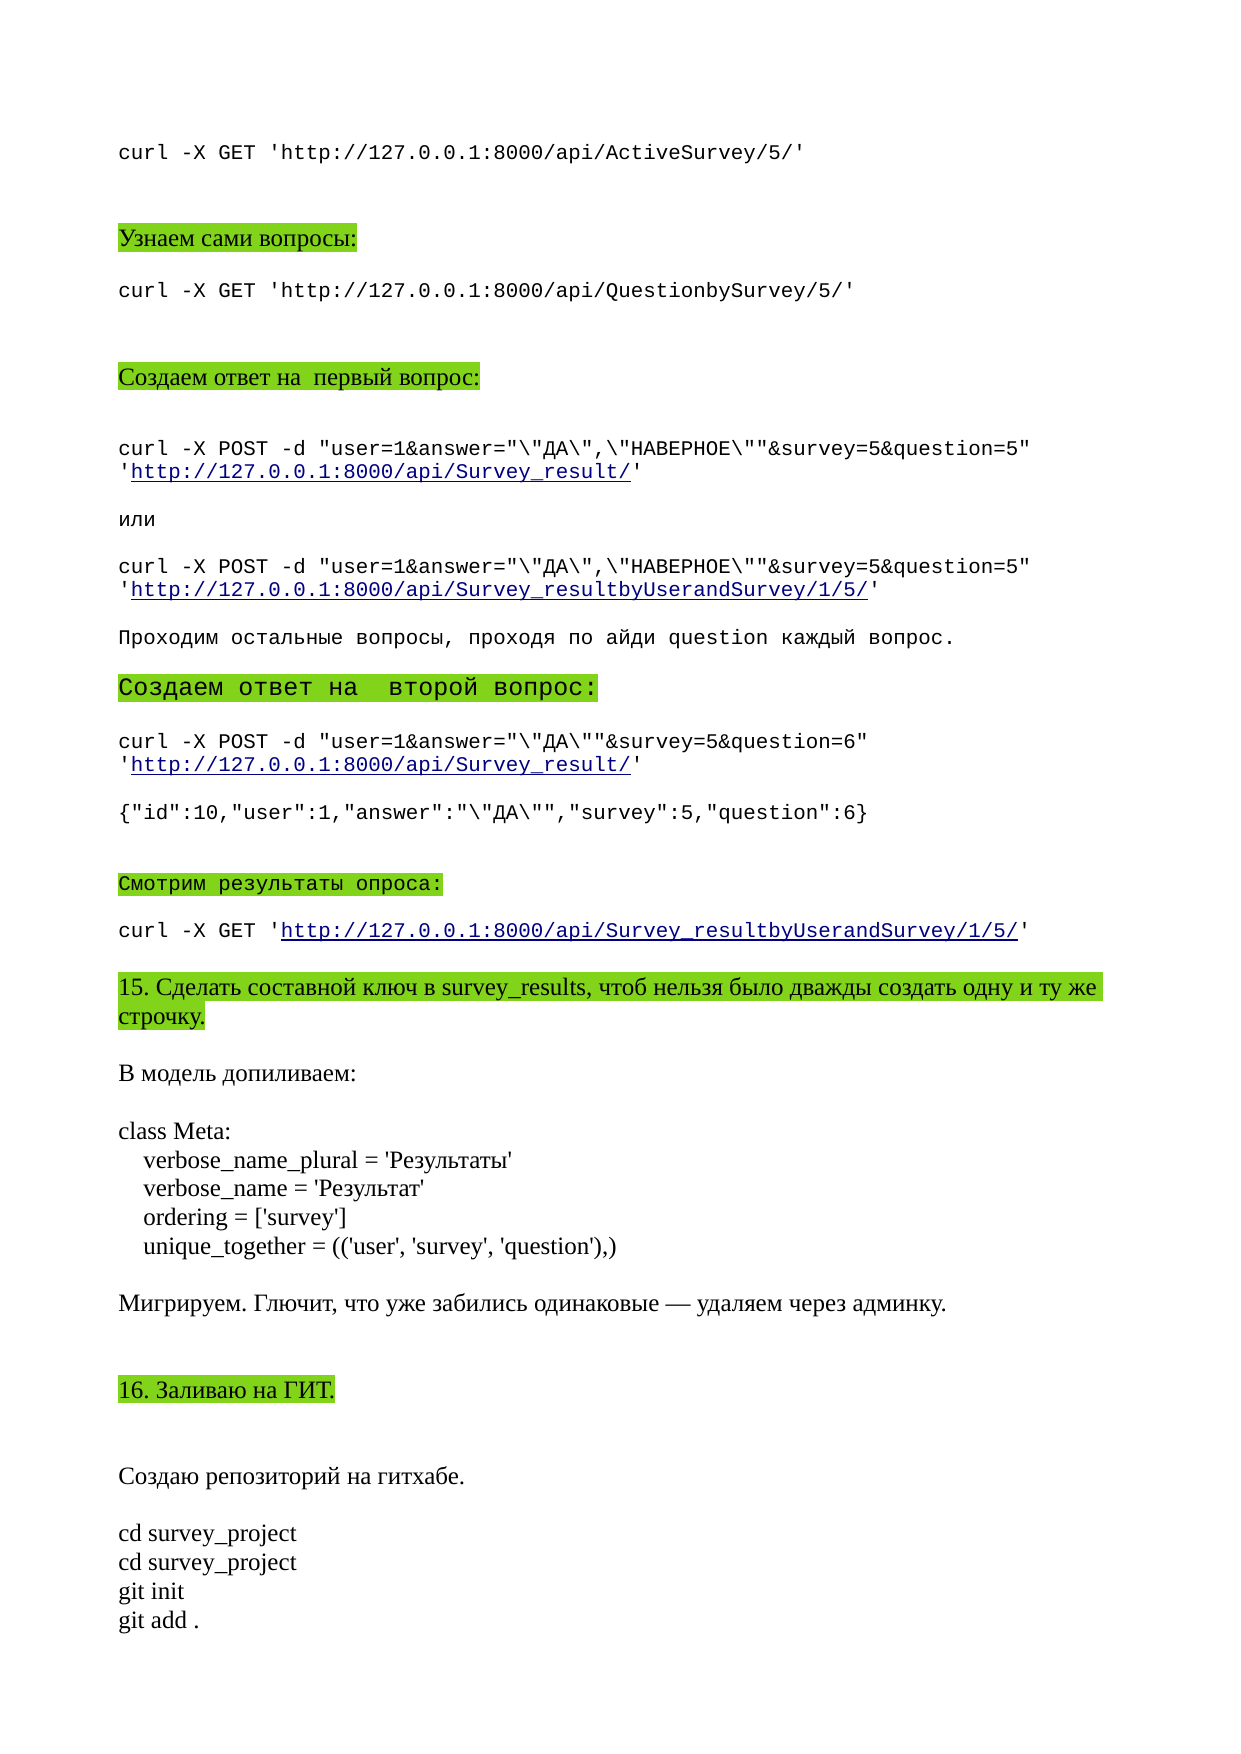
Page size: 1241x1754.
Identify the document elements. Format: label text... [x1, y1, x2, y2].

text class Meta: verbose_name_plural = 'Результаты' verbose_name = 'Результат' ordering = ['survey'] unique_together = (('user', 'survey', 'question'),) [118, 1116, 1122, 1260]
text {"id":10,"user":1,"answer":"\"ДА\"","survey":5,"question":6} [118, 802, 1122, 825]
text curl -X GET 'http://127.0.0.1:8000/api/Survey_resultbyUserandSurvey/1/5/' [118, 920, 1122, 943]
text curl -X POST -d "user=1&answer="\"ДА\""&survey=5&question=6" 'http://127.0.0.1:8000/api/Survey_result/' [118, 731, 1122, 778]
text curl -X POST -d "user=1&answer="\"ДА\",\"НАВЕРНОЕ\""&survey=5&question=5" 'http://127.0.0.1:8000/api/Survey_resultbyUserandSurvey/1/5/' [118, 556, 1122, 603]
text Создаю репозиторий на гитхабе. [118, 1461, 1122, 1490]
text Проходим остальные вопросы, проходя по айди question каждый вопрос. [118, 627, 1122, 650]
text cd survey_project [118, 1518, 1122, 1547]
text cd survey_project [118, 1547, 1122, 1576]
text Узнаем сами вопросы: [118, 223, 1122, 252]
text curl -X POST -d "user=1&answer="\"ДА\",\"НАВЕРНОЕ\""&survey=5&question=5" 'http://127.0.0.1:8000/api/Survey_result/' [118, 438, 1122, 485]
text git init [118, 1576, 1122, 1605]
text Мигрируем. Глючит, что уже забились одинаковые — удаляем через админку. [118, 1288, 1122, 1317]
text 15. Сделать составной ключ в survey_results, чтоб нельзя было дважды создать одну и ту же строчку. [118, 972, 1122, 1030]
text Создаем ответ на первый вопрос: [118, 362, 1122, 390]
text git add . [118, 1605, 1122, 1633]
text 16. Заливаю на ГИТ. [118, 1375, 1122, 1403]
text Смотрим результаты опроса: [118, 873, 1122, 896]
text curl -X GET 'http://127.0.0.1:8000/api/QuestionbySurvey/5/' [118, 280, 1122, 304]
text В модель допиливаем: [118, 1058, 1122, 1087]
text Создаем ответ на второй вопрос: [118, 674, 1122, 702]
text curl -X GET 'http://127.0.0.1:8000/api/ActiveSurvey/5/' [118, 142, 1122, 165]
text или [118, 508, 1122, 532]
